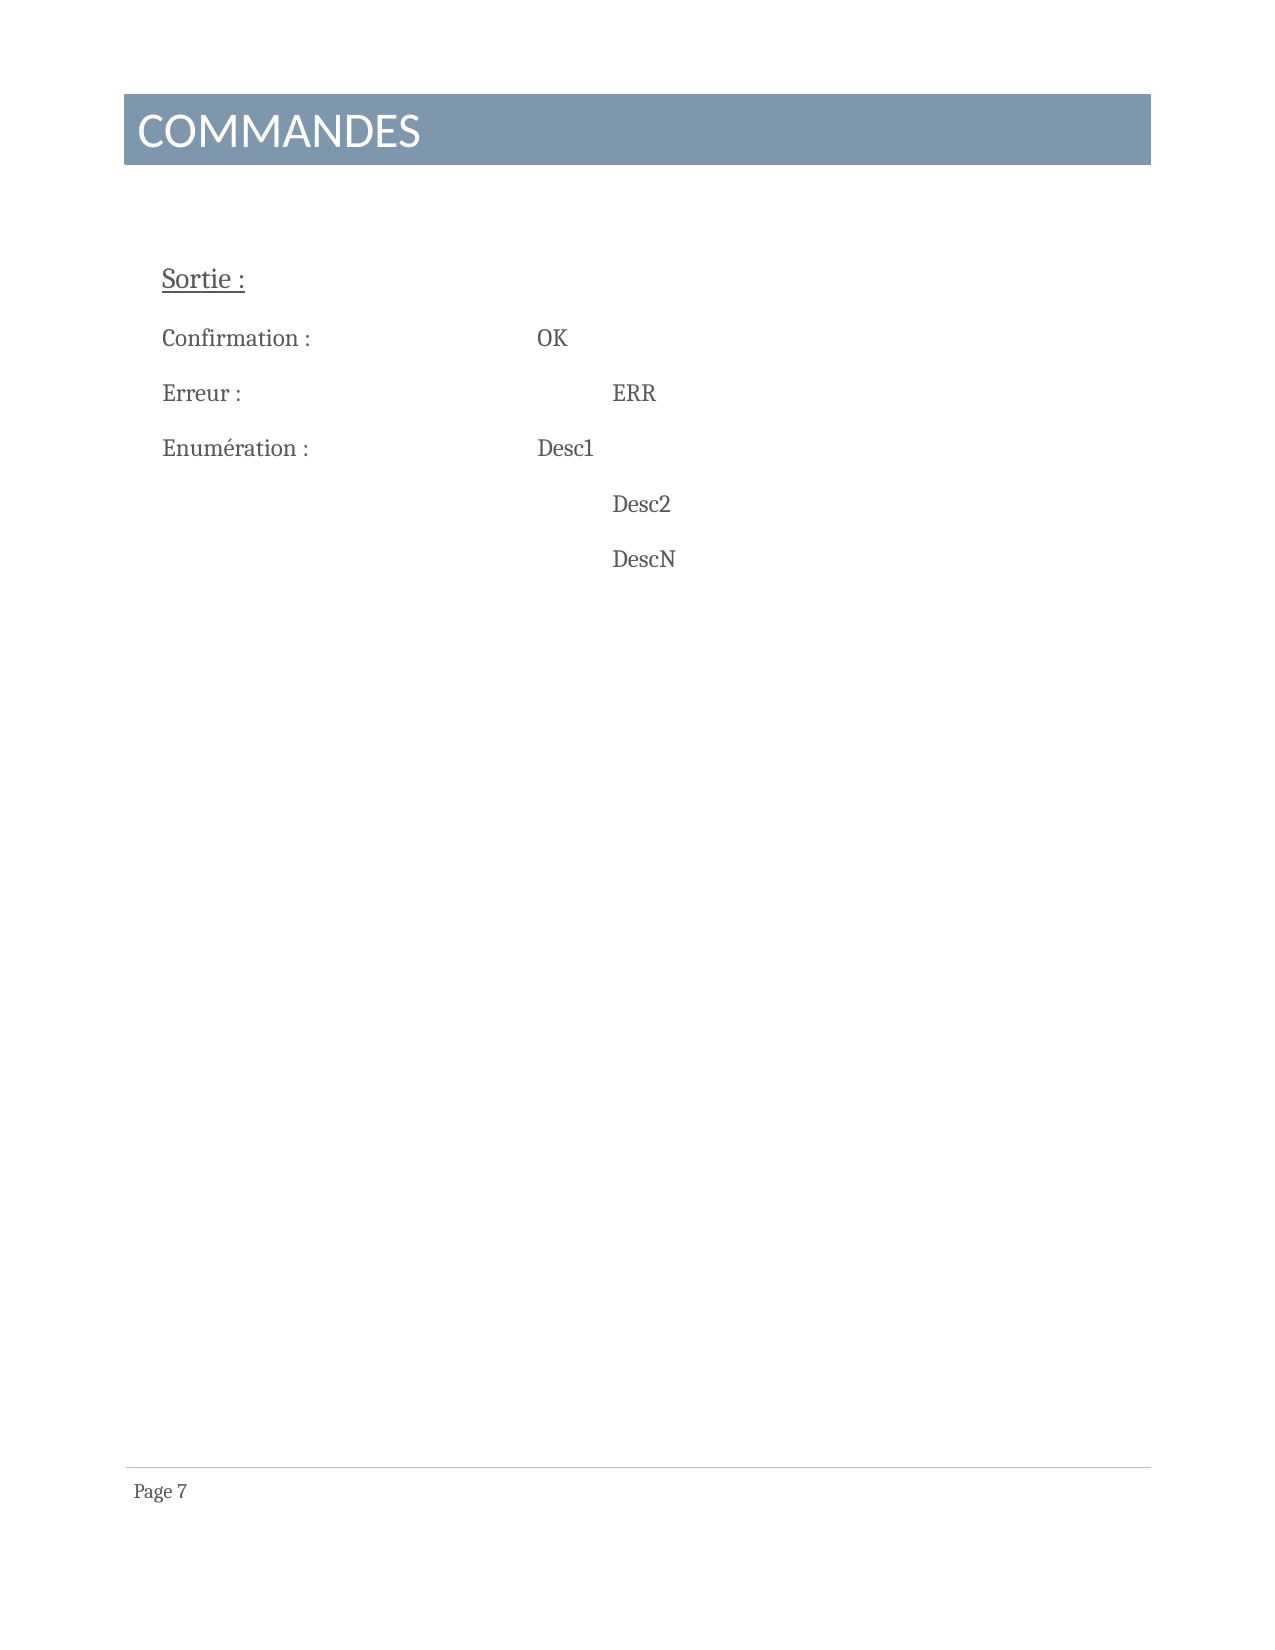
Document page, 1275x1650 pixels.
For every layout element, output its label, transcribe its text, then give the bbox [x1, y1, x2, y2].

text Sortie : [162, 262, 1113, 296]
text Enumération : Desc1 [162, 434, 1113, 463]
text Confirmation : OK [162, 323, 1113, 352]
text Erreur : ERR [162, 379, 1113, 408]
text Desc2 [162, 489, 1113, 518]
text DescN [162, 545, 1113, 573]
